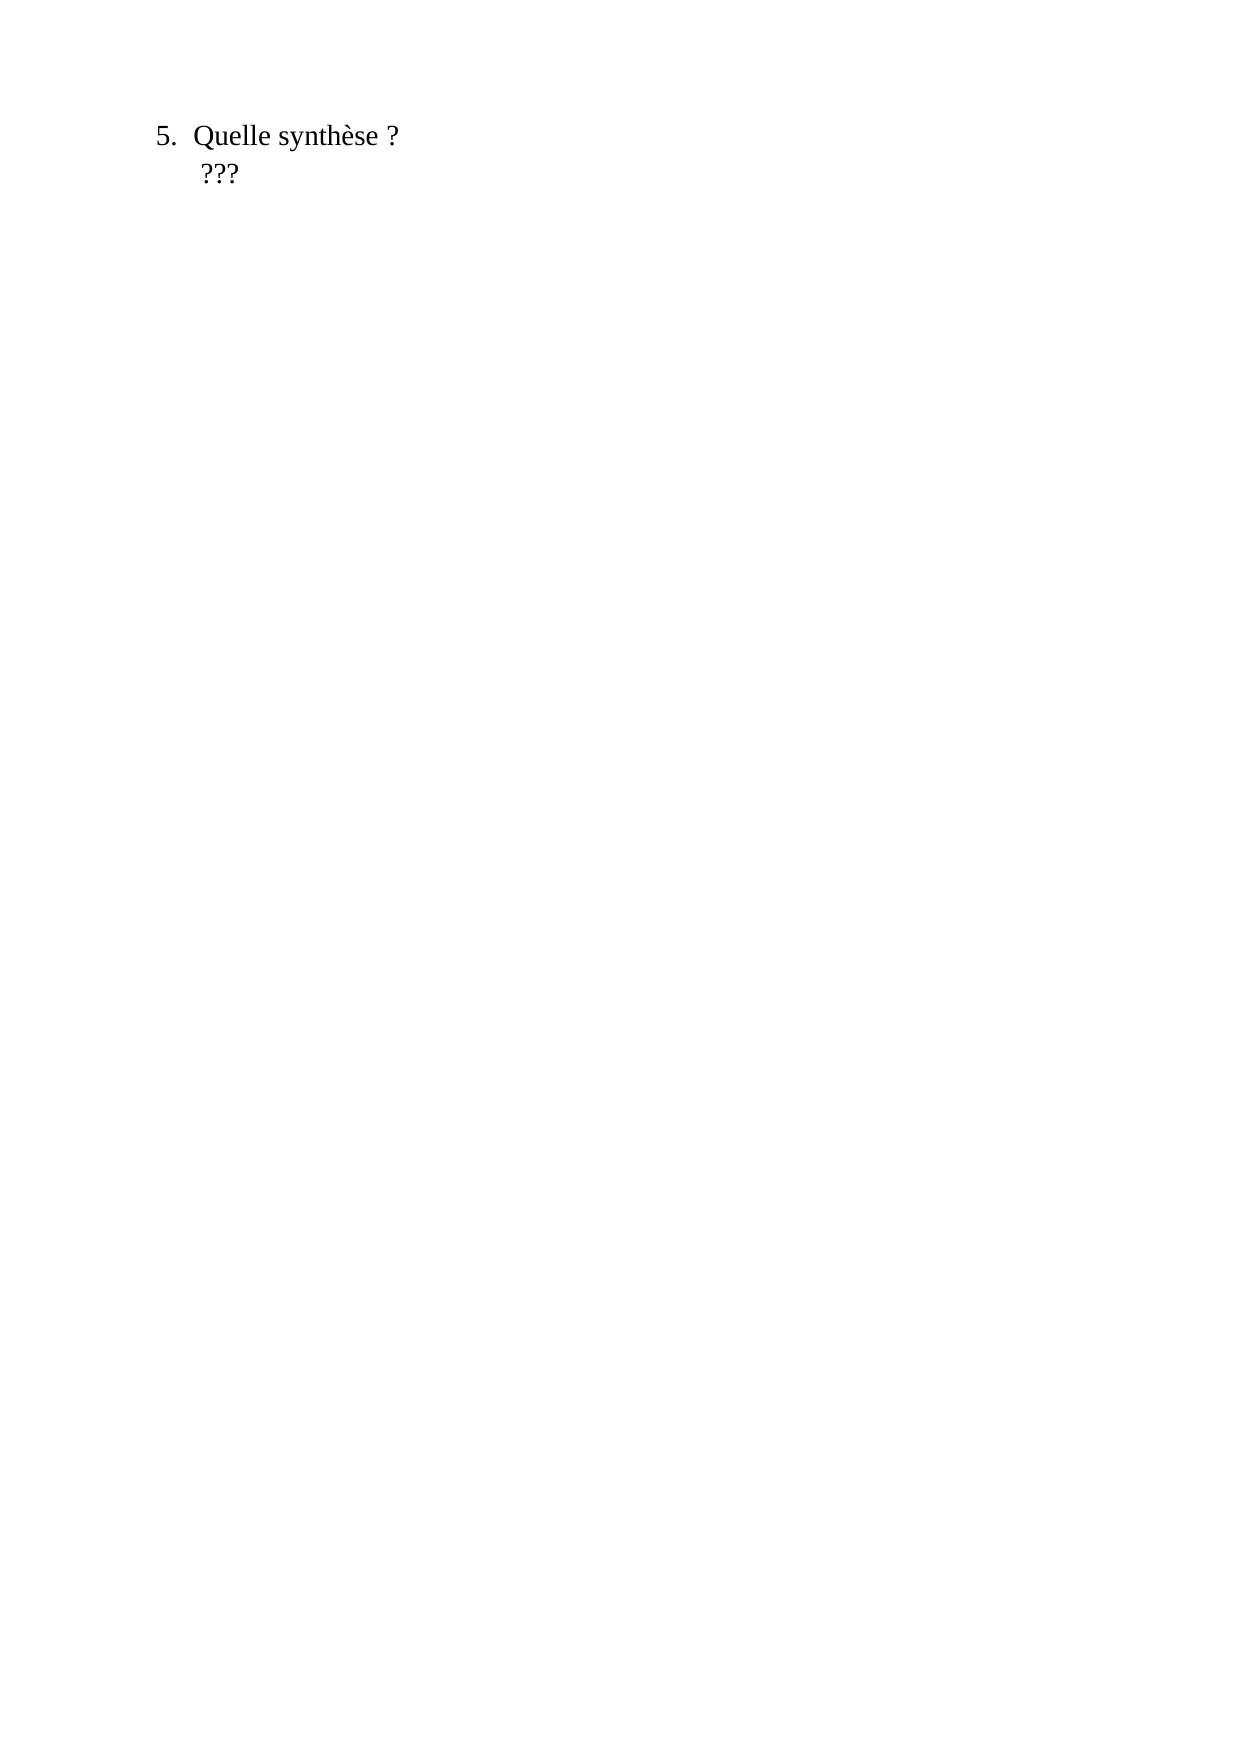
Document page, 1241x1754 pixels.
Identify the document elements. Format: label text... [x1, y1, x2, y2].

list Quelle synthèse ? ??? [156, 118, 1122, 190]
